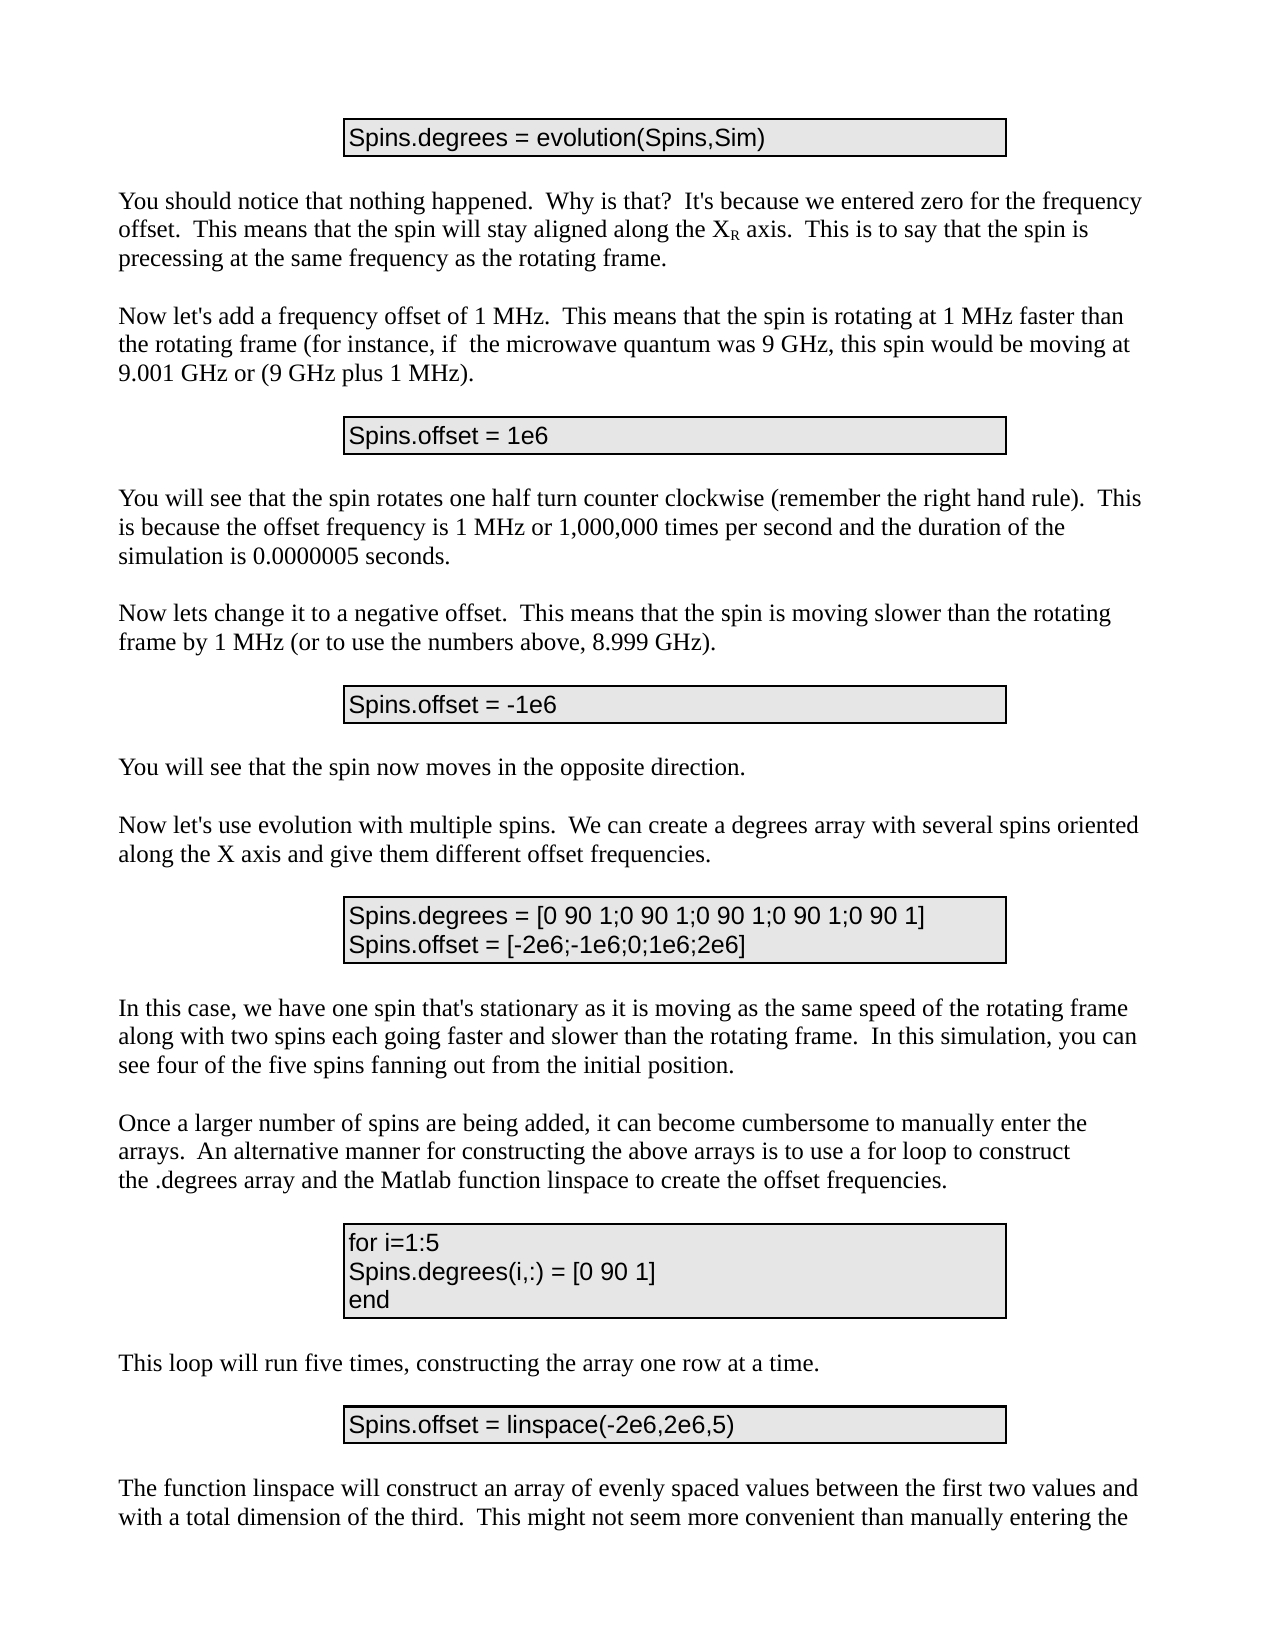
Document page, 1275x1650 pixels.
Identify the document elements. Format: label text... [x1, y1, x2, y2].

text Now let's use evolution with multiple spins. We can create a degrees array with several spins oriented along the X axis and give them different offset frequencies. [118, 810, 1157, 867]
text Spins.offset = 1e6 [345, 418, 1005, 453]
text Once a larger number of spins are being added, it can become cumbersome to manually enter the arrays. An alternative manner for constructing the above arrays is to use a for loop to construct the .degrees array and the Matlab function linspace to create the offset frequencies. [118, 1108, 1157, 1194]
text You will see that the spin now moves in the opposite direction. [118, 752, 1157, 781]
text This loop will run five times, constructing the array one row at a time. [118, 1348, 1157, 1377]
text end [345, 1280, 1005, 1317]
text You will see that the spin rotates one half turn counter clockwise (remember the right hand rule). This is because the offset frequency is 1 MHz or 1,000,000 times per second and the duration of the simulation is 0.0000005 seconds. [118, 483, 1157, 570]
text The function linspace will construct an array of evenly spaced values between the first two values and with a total dimension of the third. This might not seem more convenient than manually entering the [118, 1473, 1157, 1531]
text Now let's add a frequency offset of 1 MHz. This means that the spin is rotating at 1 MHz faster than the rotating frame (for instance, if the microwave quantum was 9 GHz, this spin would be moving at 9.001 GHz or (9 GHz plus 1 MHz). [118, 301, 1157, 387]
text Now lets change it to a negative offset. This means that the spin is moving slower than the rotating frame by 1 MHz (or to use the numbers above, 8.999 GHz). [118, 598, 1157, 656]
text Spins.offset = [-2e6;-1e6;0;1e6;2e6] [345, 925, 1005, 962]
text You should notice that nothing happened. Why is that? It's because we entered zero for the frequency offset. This means that the spin will stay aligned along the XR axis. This is to say that the spin is precessing at the same frequency as the rotating frame. [118, 186, 1157, 272]
text Spins.degrees(i,:) = [0 90 1] [345, 1251, 1005, 1280]
text for i=1:5 [345, 1225, 1005, 1251]
text In this case, we have one spin that's stationary as it is moving as the same speed of the rotating frame along with two spins each going faster and slower than the rotating frame. In this simulation, you can see four of the five spins fanning out from the initial position. [118, 993, 1157, 1079]
text Spins.degrees = evolution(Spins,Sim) [345, 120, 1005, 155]
text Spins.offset = linspace(-2e6,2e6,5) [345, 1408, 1005, 1442]
text Spins.offset = -1e6 [345, 687, 1005, 722]
text Spins.degrees = [0 90 1;0 90 1;0 90 1;0 90 1;0 90 1] [345, 898, 1005, 925]
